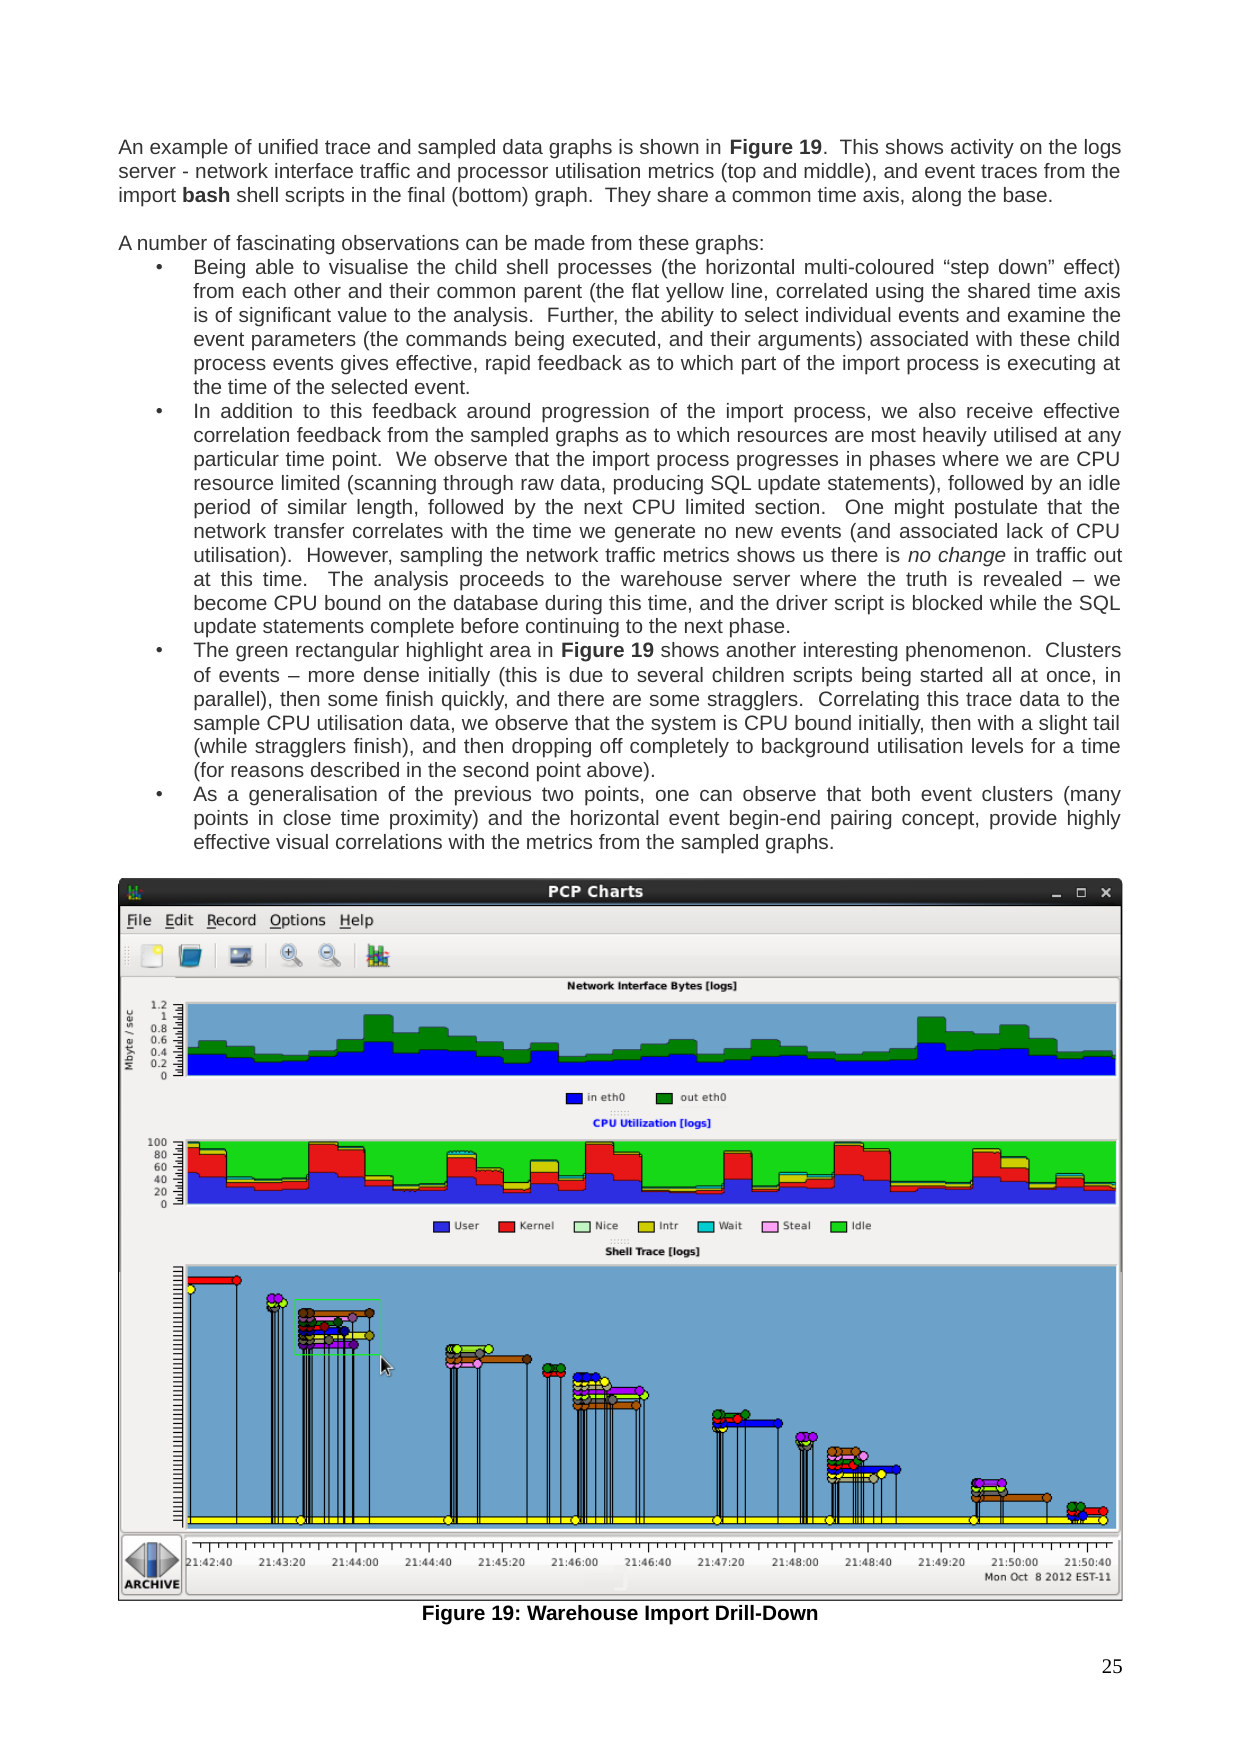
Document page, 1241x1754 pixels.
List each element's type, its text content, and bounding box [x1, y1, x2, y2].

text A number of fascinating observations can be made from these graphs: [118, 231, 1122, 255]
text An example of unified trace and sampled data graphs is shown in Figure 19. This shows activity on the logs server - network interface traffic and processor utilisation metrics (top and middle), and event traces from the import bash shell scripts in the final (bottom) graph. They share a common time axis, along the base. [118, 135, 1122, 207]
list As a generalisation of the previous two points, one can observe that both event clusters (many points in close time proximity) and the horizontal event begin-end pairing concept, provide highly effective visual correlations with the metrics from the sampled graphs. [156, 782, 1122, 854]
list The green rectangular highlight area in Figure 19 shows another interesting phenomenon. Clusters of events – more dense initially (this is due to several children scripts being started all at once, in parallel), then some finish quickly, and there are some stragglers. Correlating this trace data to the sample CPU utilisation data, we observe that the system is CPU bound initially, then with a slight tail (while stragglers finish), and then dropping off completely to background utilisation levels for a time (for reasons described in the second point above). [156, 638, 1122, 782]
list Being able to visualise the child shell processes (the horizontal multi-coloured “step down” effect) from each other and their common parent (the flat yellow line, correlated using the shared time axis is of significant value to the analysis. Further, the ability to select individual events and examine the event parameters (the commands being executed, and their arguments) associated with these child process events gives effective, rapid feedback as to which part of the import process is executing at the time of the selected event. [156, 255, 1122, 399]
picture [118, 878, 1123, 1602]
text Figure 19: Warehouse Import Drill-Down [118, 1602, 1122, 1625]
list In addition to this feedback around progression of the import process, we also receive effective correlation feedback from the sampled graphs as to which resources are most heavily utilised at any particular time point. We observe that the import process progresses in phases where we are CPU resource limited (scanning through raw data, producing SQL update statements), followed by an idle period of similar length, followed by the next CPU limited section. One might postulate that the network transfer correlates with the time we generate no new events (and associated lack of CPU utilisation). However, sampling the network traffic metrics shows us there is no change in traffic out at this time. The analysis proceeds to the warehouse server where the truth is revealed – we become CPU bound on the database during this time, and the driver script is blocked while the SQL update statements complete before continuing to the next phase. [156, 399, 1122, 638]
